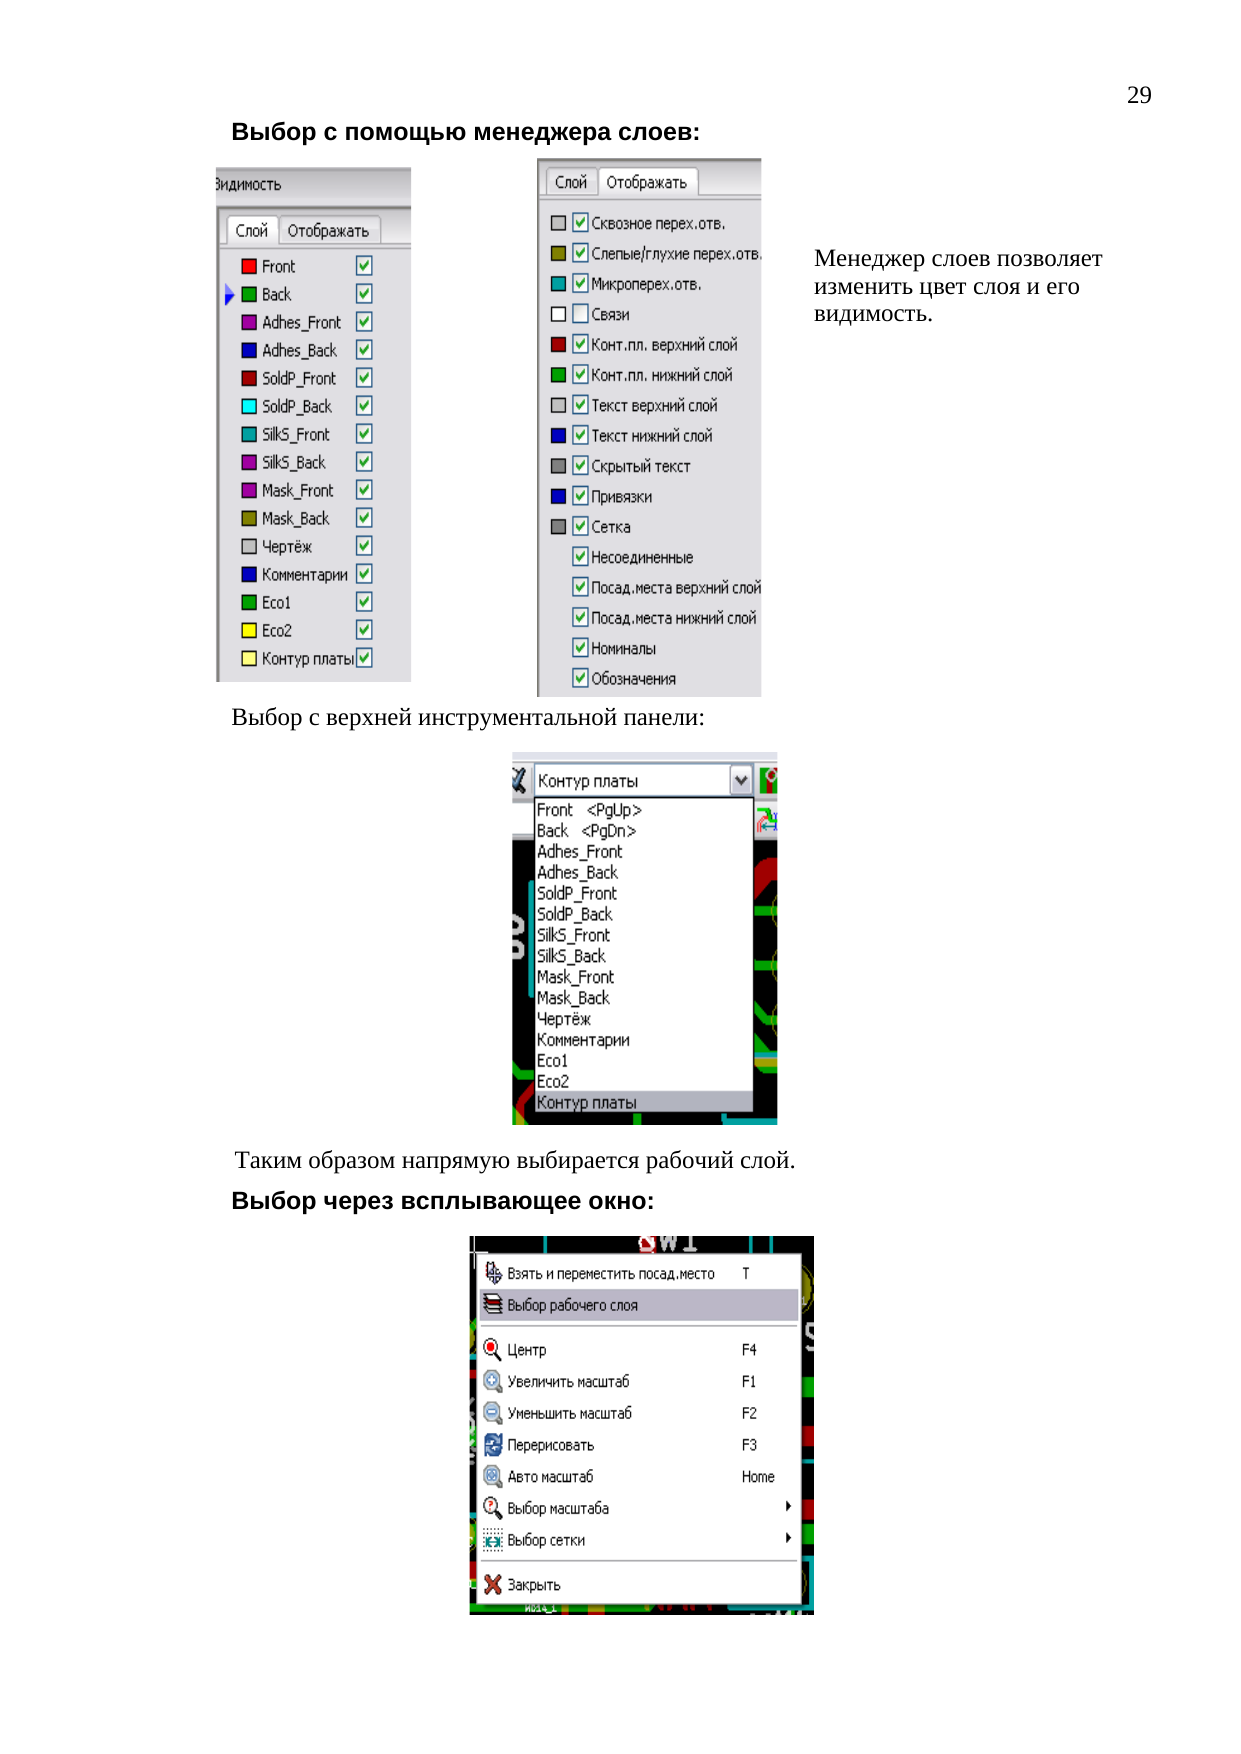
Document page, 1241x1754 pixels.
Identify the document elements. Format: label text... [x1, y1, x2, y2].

list Выбор с верхней инструментальной панели: [231, 703, 1152, 731]
table_header Менеджер слоев позволяет изменить цвет слоя и его видимость. [789, 159, 1145, 703]
picture [215, 167, 412, 682]
picture [512, 752, 778, 1125]
list Выбор через всплывающее окно: [231, 1187, 1152, 1215]
text Таким образом напрямую выбирается рабочий слой. [146, 1147, 1152, 1174]
picture [537, 158, 762, 697]
picture [469, 1236, 814, 1615]
list Выбор с помощью менеджера слоев: [231, 118, 1152, 146]
table_header [190, 159, 789, 703]
